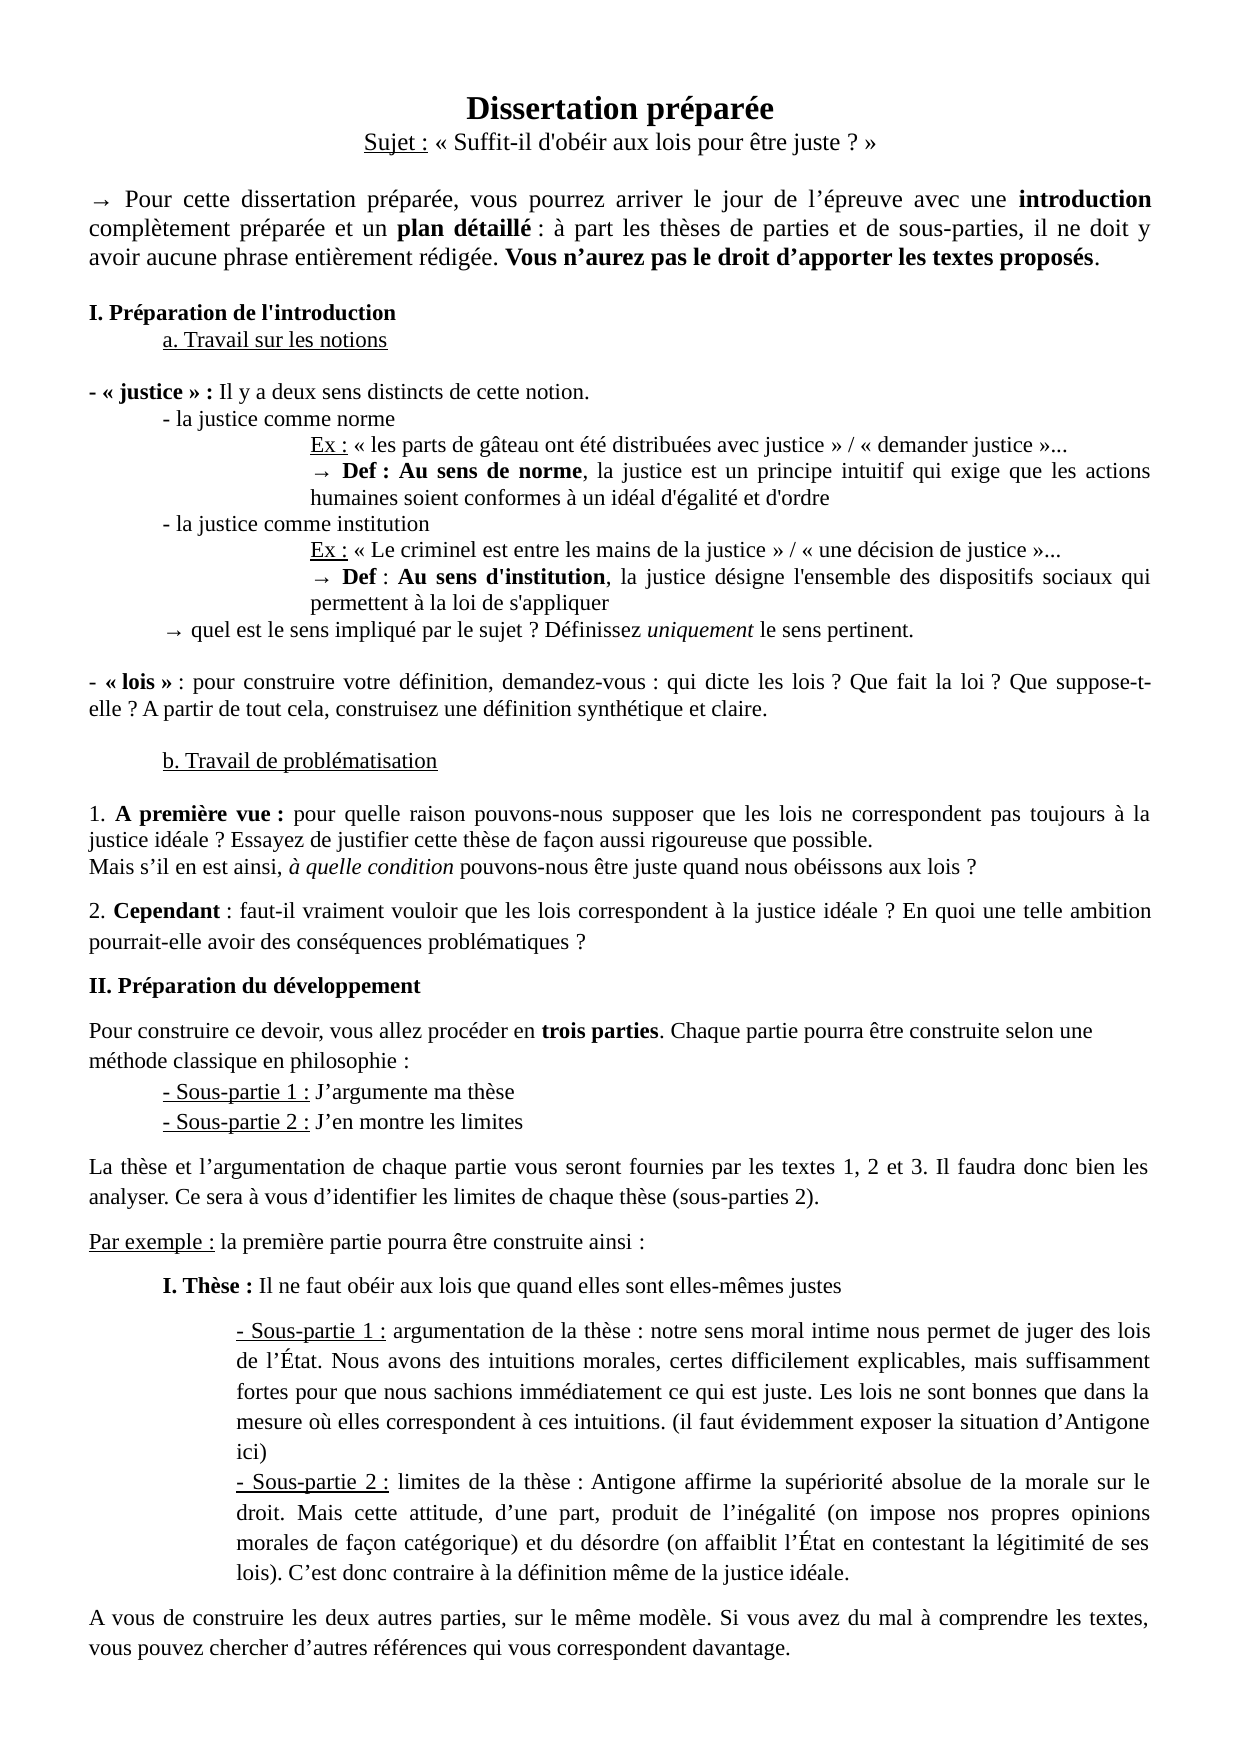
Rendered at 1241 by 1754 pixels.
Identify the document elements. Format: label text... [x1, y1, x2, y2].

text A vous de construire les deux autres parties, sur le même modèle. Si vous avez du mal à comprendre les textes, vous pouvez chercher d’autres références qui vous correspondent davantage. [88, 1604, 1152, 1660]
text Ex : « les parts de gâteau ont été distribuées avec justice » / « demander justice »... [310, 431, 1152, 457]
text 1. A première vue : pour quelle raison pouvons-nous supposer que les lois ne correspondent pas toujours à la justice idéale ? Essayez de justifier cette thèse de façon aussi rigoureuse que possible. [88, 800, 1152, 853]
text - la justice comme institution [162, 510, 1152, 537]
text - la justice comme norme [88, 405, 1152, 431]
text La thèse et l’argumentation de chaque partie vous seront fournies par les textes 1, 2 et 3. Il faudra donc bien les analyser. Ce sera à vous d’identifier les limites de chaque thèse (sous-parties 2). [88, 1153, 1152, 1209]
text I. Thèse : Il ne faut obéir aux lois que quand elles sont elles-mêmes justes [162, 1273, 1152, 1299]
text Sujet : « Suffit-il d'obéir aux lois pour être juste ? » [88, 127, 1152, 156]
text 2. Cependant : faut-il vraiment vouloir que les lois correspondent à la justice idéale ? En quoi une telle ambition pourrait-elle avoir des conséquences problématiques ? [88, 898, 1152, 954]
text - Sous-partie 1 : argumentation de la thèse : notre sens moral intime nous permet de juger des lois de l’État. Nous avons des intuitions morales, certes difficilement explicables, mais suffisamment fortes pour que nous sachions immédiatement ce qui est juste. Les lois ne sont bonnes que dans la mesure où elles correspondent à ces intuitions. (il faut évidemment exposer la situation d’Antigone ici) - Sous-partie 2 : limites de la thèse : Antigone affirme la supériorité absolue de la morale sur le droit. Mais cette attitude, d’une part, produit de l’inégalité (on impose nos propres opinions morales de façon catégorique) et du désordre (on affaiblit l’État en contestant la légitimité de ses lois). C’est donc contraire à la définition même de la justice idéale. [236, 1317, 1152, 1585]
text a. Travail sur les notions [162, 326, 1152, 352]
text Dissertation préparée [88, 88, 1152, 127]
text → Def : Au sens d'institution, la justice désigne l'ensemble des dispositifs sociaux qui permettent à la loi de s'appliquer [310, 563, 1152, 616]
text Pour construire ce devoir, vous allez procéder en trois parties. Chaque partie pourra être construite selon une méthode classique en philosophie : - Sous-partie 1 : J’argumente ma thèse - Sous-partie 2 : J’en montre les limites [88, 1017, 1152, 1134]
text Par exemple : la première partie pourra être construite ainsi : [88, 1228, 1152, 1254]
text → quel est le sens impliqué par le sujet ? Définissez uniquement le sens pertinent. [162, 616, 1152, 642]
text - « lois » : pour construire votre définition, demandez-vous : qui dicte les lois ? Que fait la loi ? Que suppose-t-elle ? A partir de tout cela, construisez une définition synthétique et claire. [88, 668, 1152, 721]
text Ex : « Le criminel est entre les mains de la justice » / « une décision de justice »... [310, 537, 1152, 563]
text Mais s’il en est ainsi, à quelle condition pouvons-nous être juste quand nous obéissons aux lois ? [88, 853, 1152, 879]
text → Def : Au sens de norme, la justice est un principe intuitif qui exige que les actions humaines soient conformes à un idéal d'égalité et d'ordre [310, 457, 1152, 510]
text - « justice » : Il y a deux sens distincts de cette notion. [88, 378, 1152, 405]
text I. Préparation de l'introduction [88, 299, 1152, 326]
text b. Travail de problématisation [88, 747, 1152, 774]
text II. Préparation du développement [88, 973, 1152, 999]
text → Pour cette dissertation préparée, vous pourrez arriver le jour de l’épreuve avec une introduction complètement préparée et un plan détaillé : à part les thèses de parties et de sous-parties, il ne doit y avoir aucune phrase entièrement rédigée. Vous n’aurez pas le droit d’apporter les textes proposés. [88, 184, 1152, 271]
